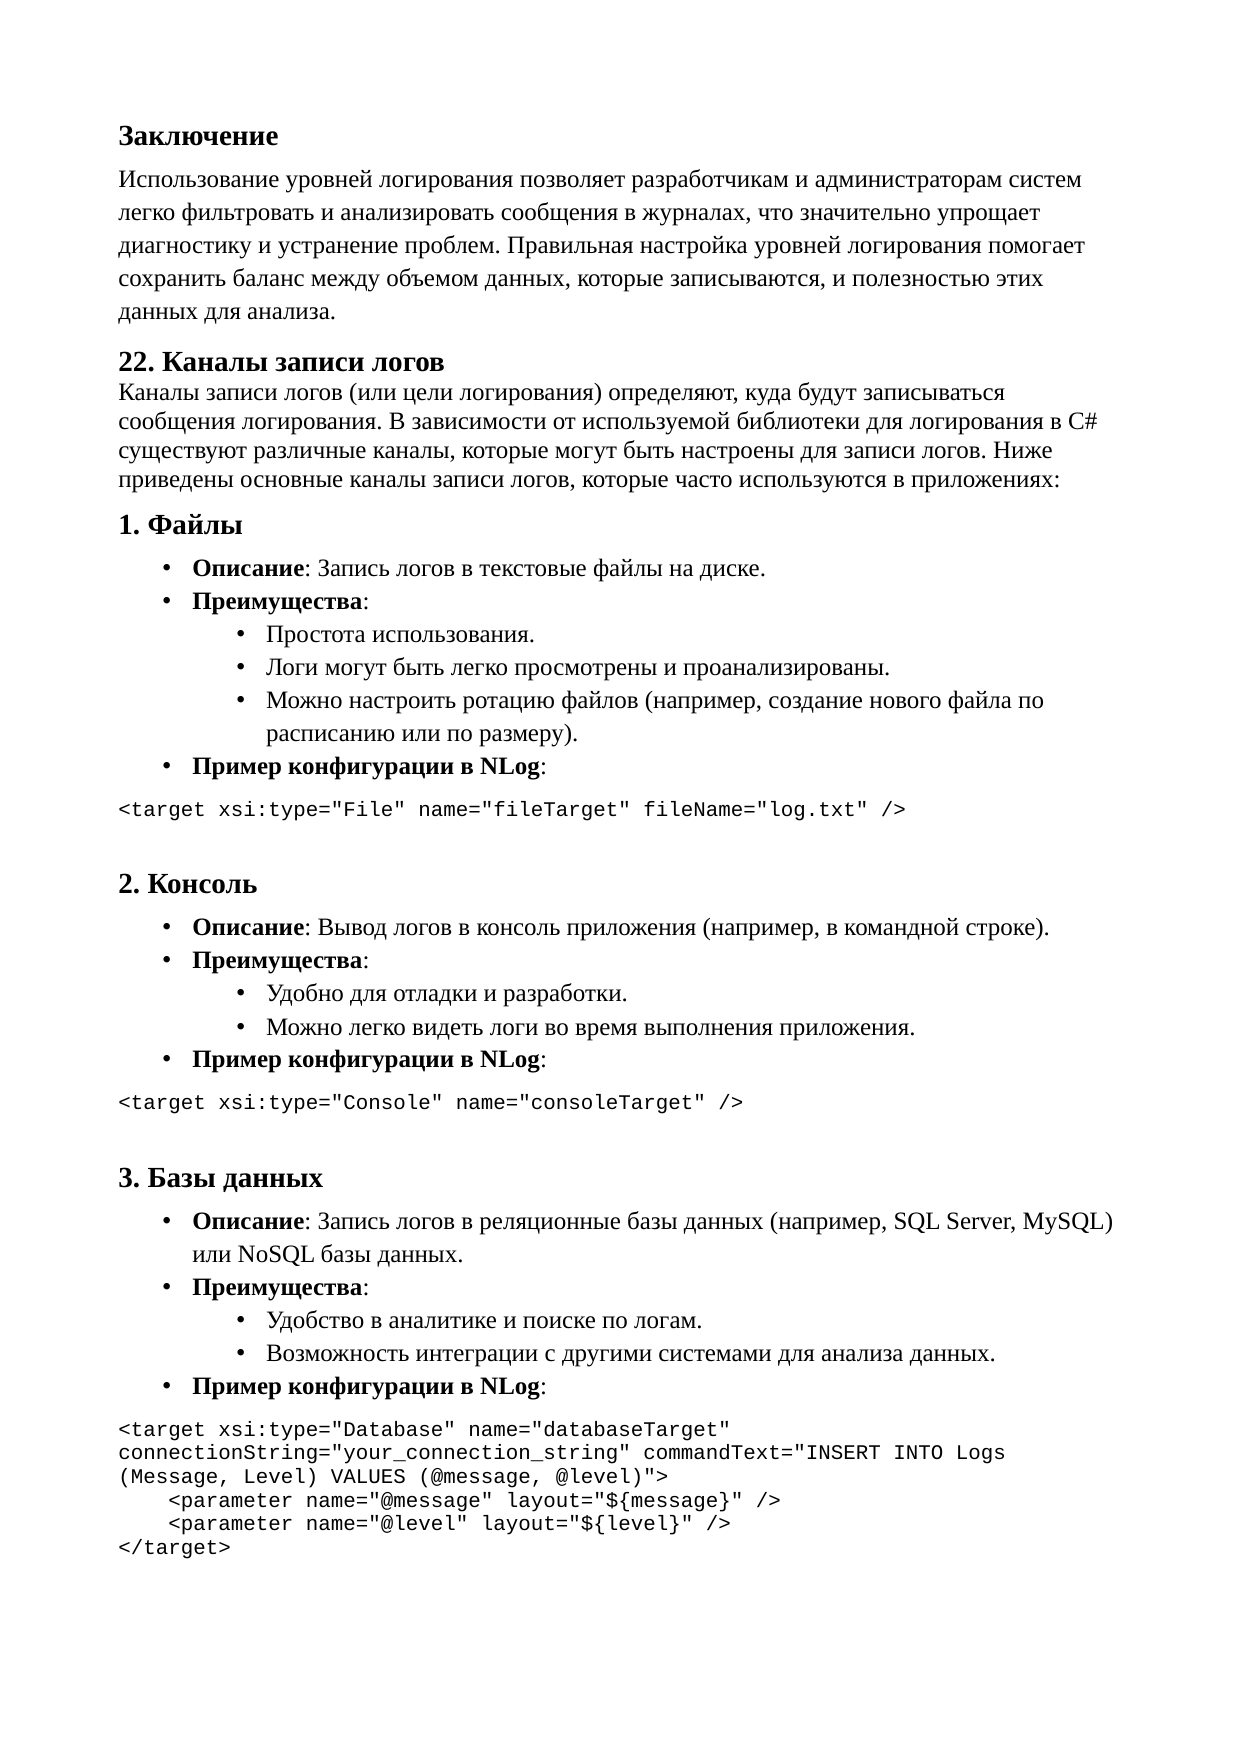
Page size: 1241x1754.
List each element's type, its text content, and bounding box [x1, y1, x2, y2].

subtitle 1. Файлы [118, 507, 1122, 541]
list Преимущества: [162, 946, 1122, 974]
list Пример конфигурации в NLog: [162, 1371, 1122, 1400]
text Каналы записи логов (или цели логирования) определяют, куда будут записываться сообщения логирования. В зависимости от используемой библиотеки для логирования в C# существуют различные каналы, которые могут быть настроены для записи логов. Ниже приведены основные каналы записи логов, которые часто используются в приложениях: [118, 377, 1122, 492]
list Пример конфигурации в NLog: [162, 1044, 1122, 1073]
text 22. Каналы записи логов [118, 344, 1122, 377]
list Пример конфигурации в NLog: [162, 751, 1122, 780]
list Можно легко видеть логи во время выполнения приложения. [236, 1012, 1122, 1040]
text <parameter name="@level" layout="${level}" /> [118, 1513, 1122, 1537]
list Удобно для отладки и разработки. [236, 978, 1122, 1007]
list Описание: Вывод логов в консоль приложения (например, в командной строке). [162, 912, 1122, 941]
list Преимущества: [162, 586, 1122, 615]
text <target xsi:type="Console" name="consoleTarget" /> [118, 1092, 1122, 1116]
subtitle 3. Базы данных [118, 1160, 1122, 1193]
list Удобство в аналитике и поиске по логам. [236, 1305, 1122, 1334]
list Описание: Запись логов в текстовые файлы на диске. [162, 553, 1122, 582]
subtitle 2. Консоль [118, 866, 1122, 900]
text <target xsi:type="File" name="fileTarget" fileName="log.txt" /> [118, 799, 1122, 822]
text Использование уровней логирования позволяет разработчикам и администраторам систем легко фильтровать и анализировать сообщения в журналах, что значительно упрощает диагностику и устранение проблем. Правильная настройка уровней логирования помогает сохранить баланс между объемом данных, которые записываются, и полезностью этих данных для анализа. [118, 164, 1122, 325]
list Описание: Запись логов в реляционные базы данных (например, SQL Server, MySQL) или NoSQL базы данных. [162, 1206, 1122, 1268]
list Логи могут быть легко просмотрены и проанализированы. [236, 652, 1122, 681]
subtitle Заключение [118, 118, 1122, 152]
list Простота использования. [236, 619, 1122, 648]
text <parameter name="@message" layout="${message}" /> [118, 1489, 1122, 1513]
text </target> [118, 1537, 1122, 1561]
list Возможность интеграции с другими системами для анализа данных. [236, 1338, 1122, 1367]
list Можно настроить ротацию файлов (например, создание нового файла по расписанию или по размеру). [236, 685, 1122, 747]
text <target xsi:type="Database" name="databaseTarget" connectionString="your_connection_string" commandText="INSERT INTO Logs (Message, Level) VALUES (@message, @level)"> [118, 1419, 1122, 1489]
list Преимущества: [162, 1272, 1122, 1301]
